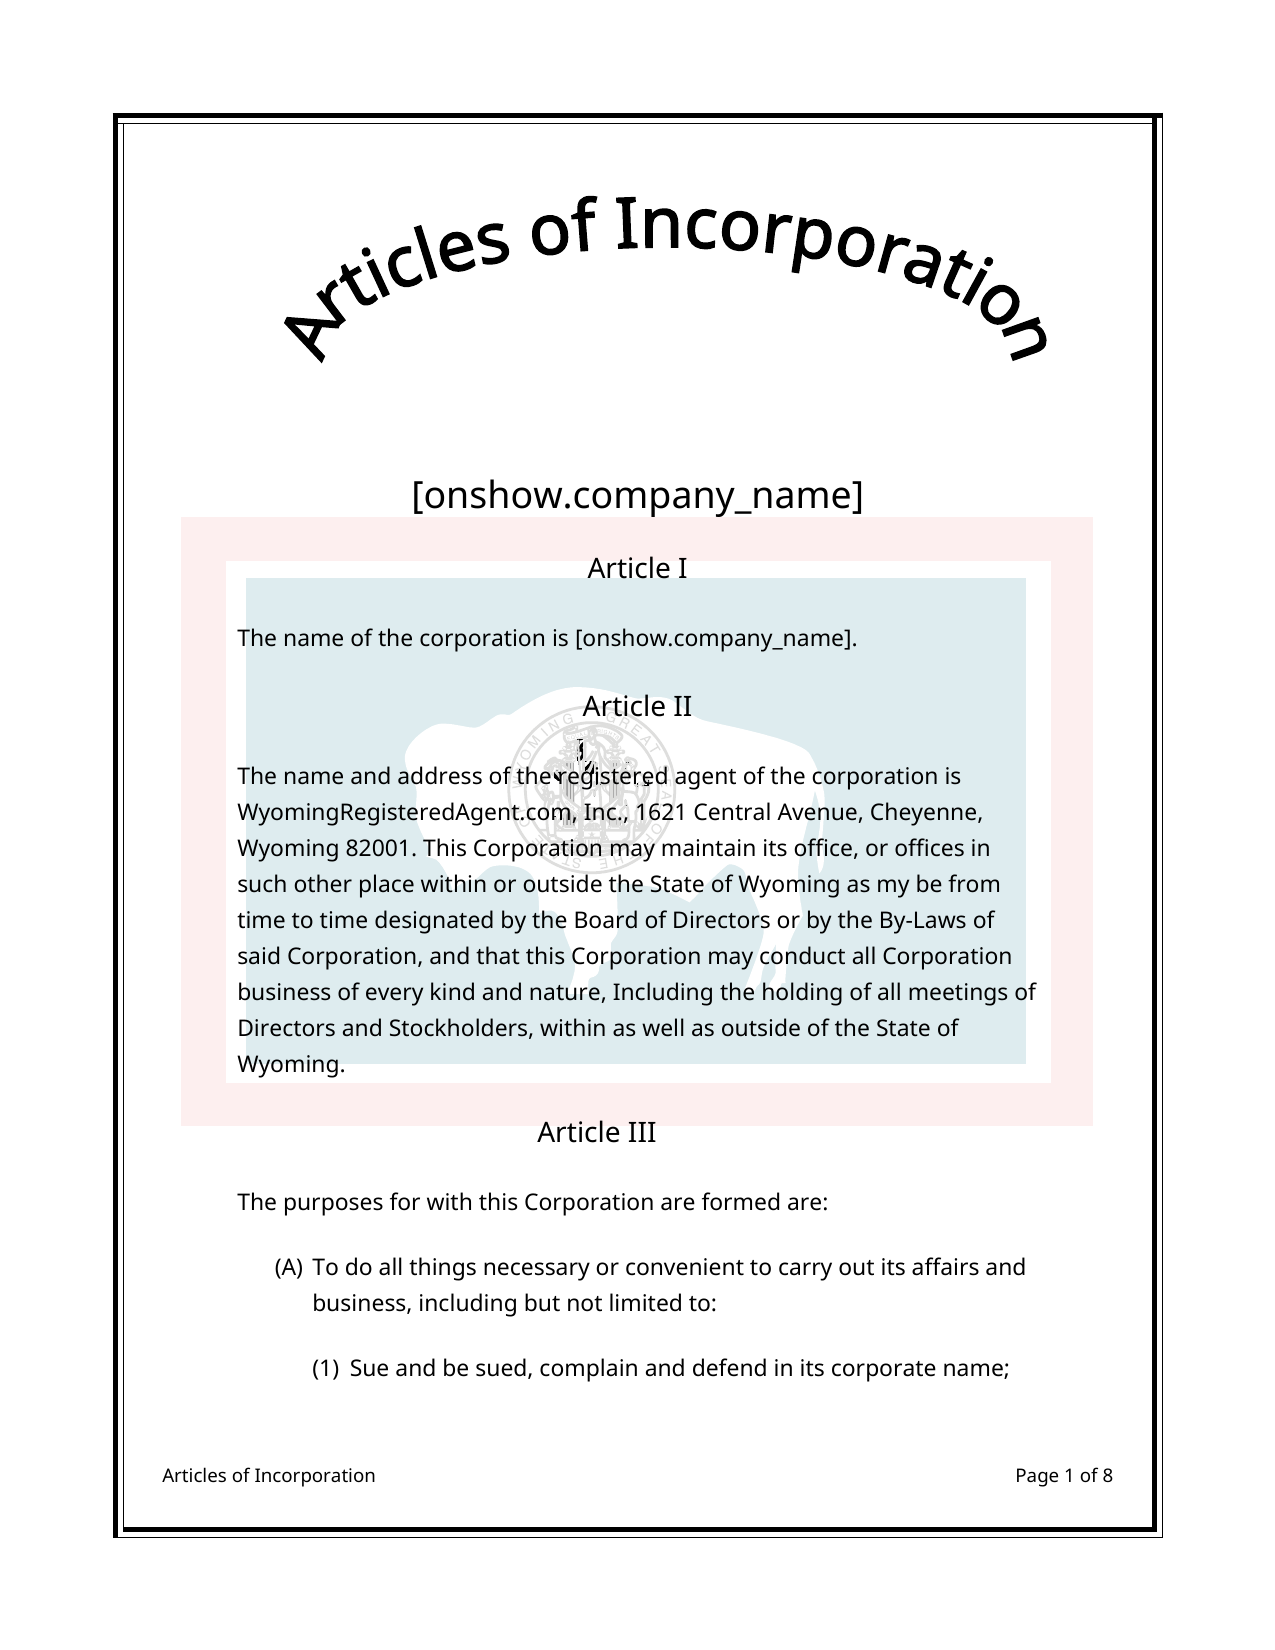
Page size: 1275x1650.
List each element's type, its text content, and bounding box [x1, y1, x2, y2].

list Sue and be sued, complain and defend in its corporate name; [312, 1352, 1113, 1383]
list To do all things necessary or convenient to carry out its affairs and business, including but not limited to: [274, 1251, 1113, 1318]
text The name of the corporation is [onshow.company_name]. [237, 622, 1038, 653]
text The purposes for with this Corporation are formed are: [237, 1186, 1038, 1217]
text Article III [237, 1113, 1038, 1151]
text [onshow.company_name] [162, 468, 1113, 519]
text Article II [237, 687, 1038, 725]
text The name and address of the registered agent of the corporation is WyomingRegisteredAgent.com, Inc., 1621 Central Avenue, Cheyenne, Wyoming 82001. This Corporation may maintain its office, or offices in such other place within or outside the State of Wyoming as my be from time to time designated by the Board of Directors or by the By-Laws of said Corporation, and that this Corporation may conduct all Corporation business of every kind and nature, Including the holding of all meetings of Directors and Stockholders, within as well as outside of the State of Wyoming. [237, 760, 1038, 1079]
text Article I [237, 548, 1038, 587]
